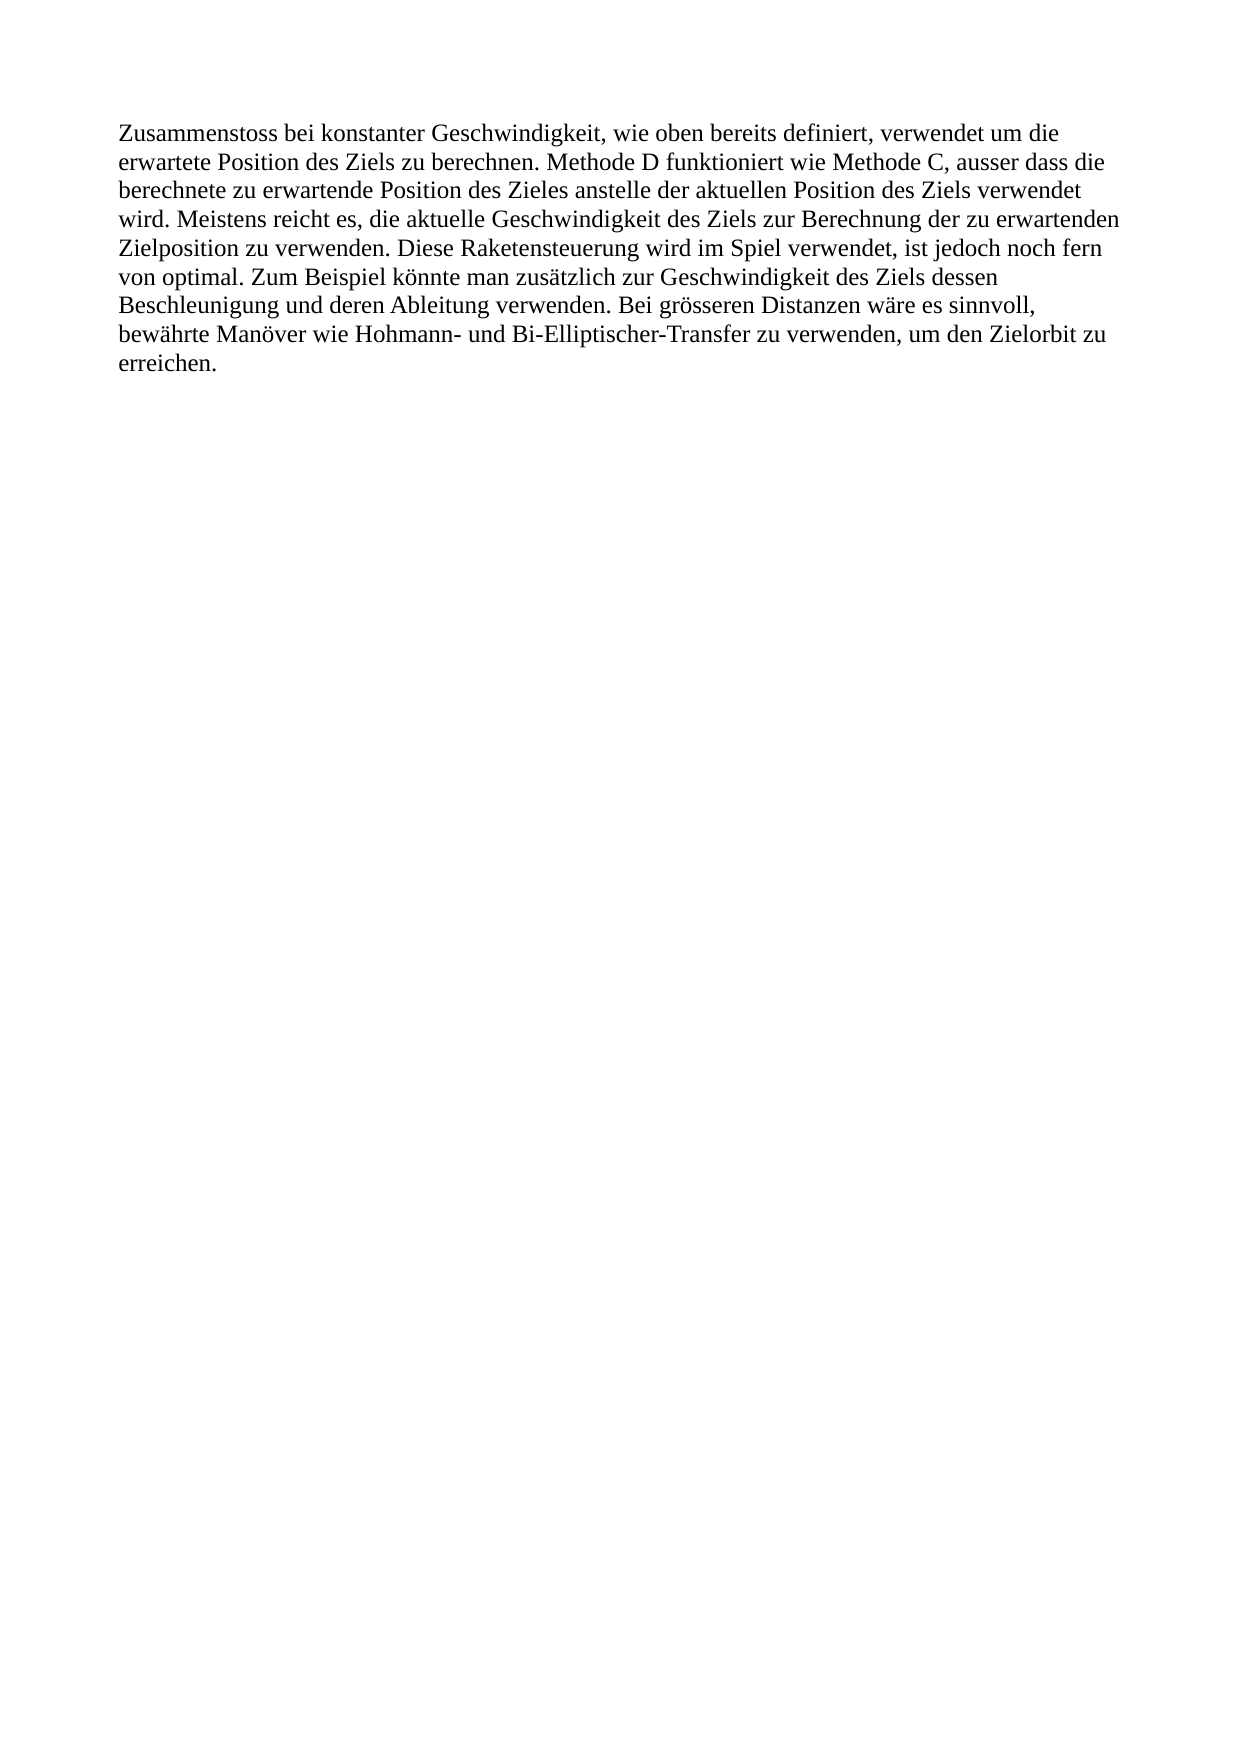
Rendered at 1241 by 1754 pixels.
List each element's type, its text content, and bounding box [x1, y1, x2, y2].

text Zusammenstoss bei konstanter Geschwindigkeit, wie oben bereits definiert, verwendet um die erwartete Position des Ziels zu berechnen. Methode D funktioniert wie Methode C, ausser dass die berechnete zu erwartende Position des Zieles anstelle der aktuellen Position des Ziels verwendet wird. Meistens reicht es, die aktuelle Geschwindigkeit des Ziels zur Berechnung der zu erwartenden Zielposition zu verwenden. Diese Raketensteuerung wird im Spiel verwendet, ist jedoch noch fern von optimal. Zum Beispiel könnte man zusätzlich zur Geschwindigkeit des Ziels dessen Beschleunigung und deren Ableitung verwenden. Bei grösseren Distanzen wäre es sinnvoll, bewährte Manöver wie Hohmann- und Bi-Elliptischer-Transfer zu verwenden, um den Zielorbit zu erreichen. [118, 118, 1122, 377]
